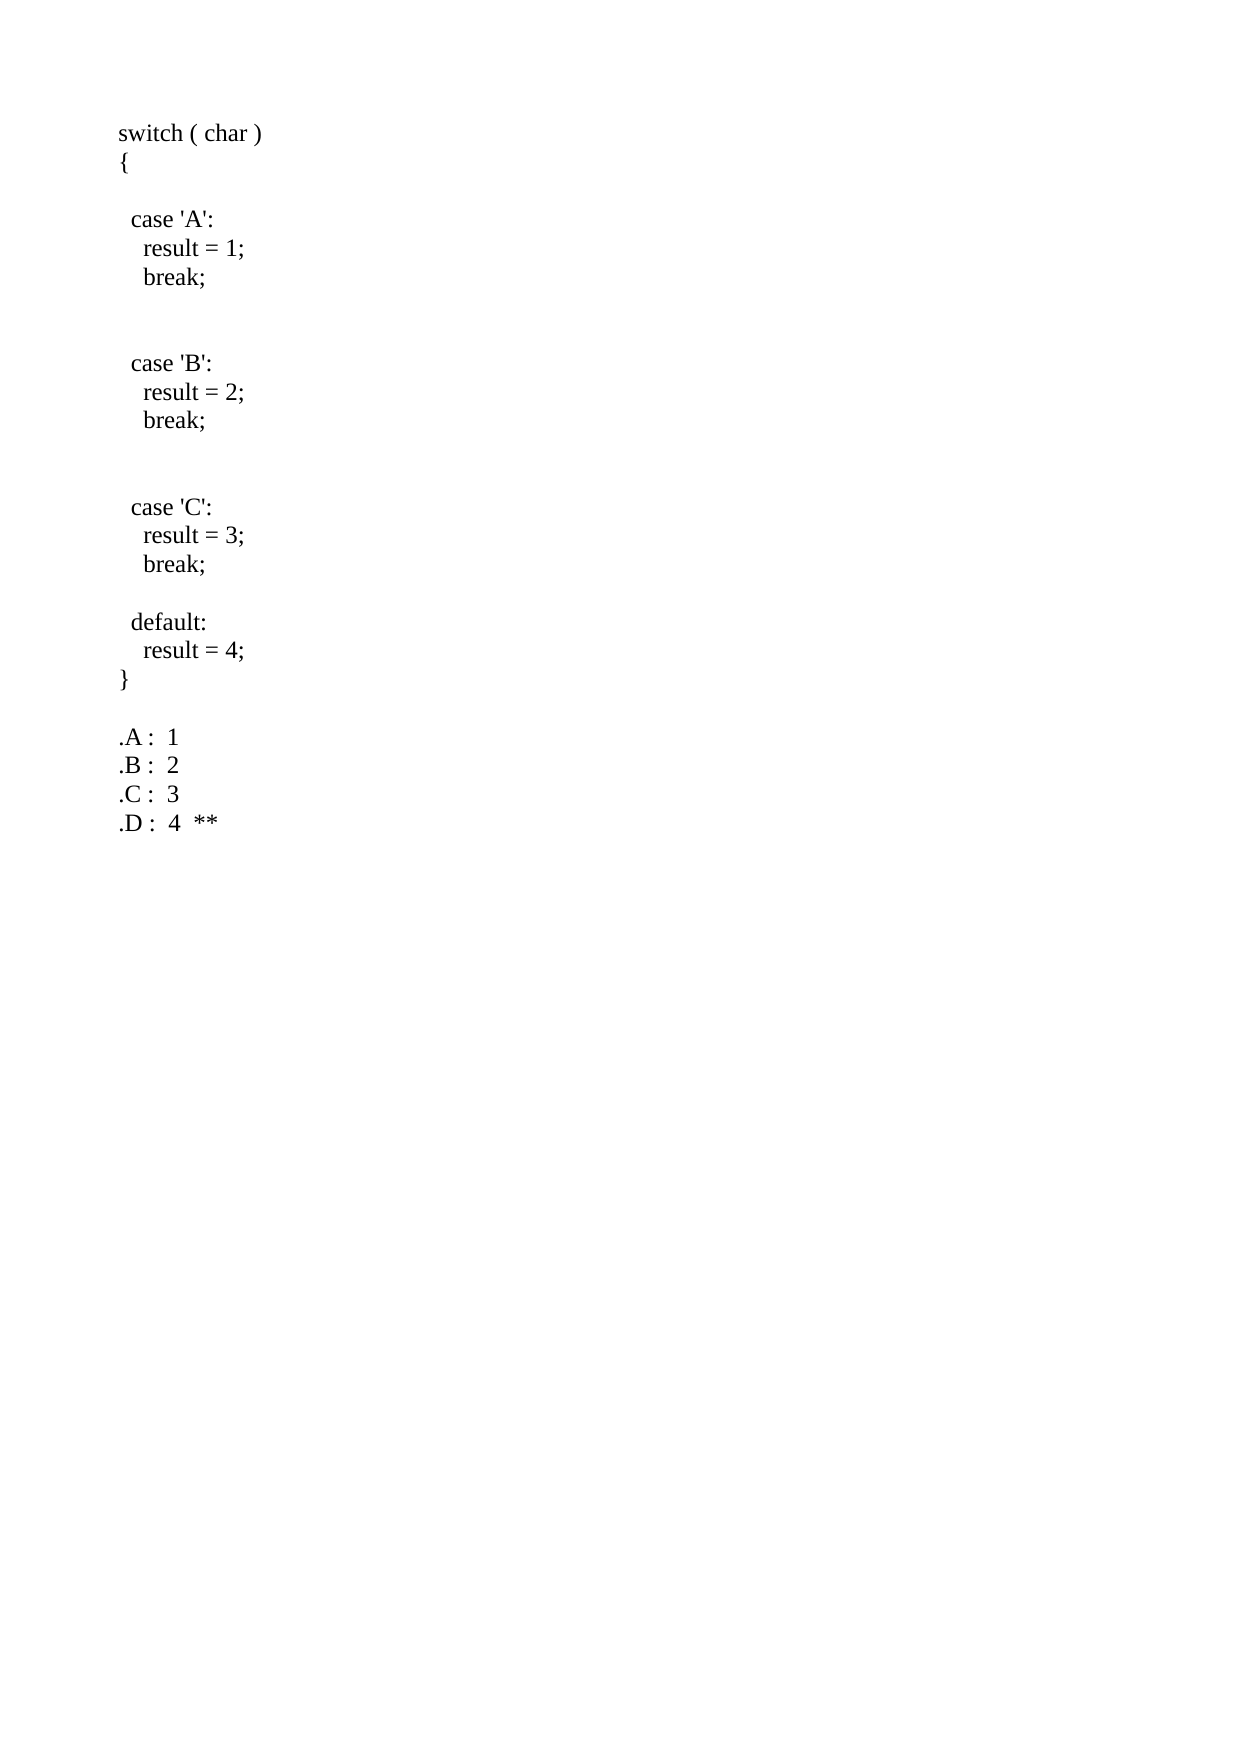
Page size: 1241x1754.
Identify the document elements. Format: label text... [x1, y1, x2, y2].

text break; [118, 549, 1122, 578]
text case 'A': [118, 204, 1122, 233]
text .B : 2 [118, 751, 1122, 779]
text } [118, 664, 1122, 693]
text result = 4; [118, 636, 1122, 664]
text .C : 3 [118, 779, 1122, 808]
text break; [118, 262, 1122, 291]
text switch ( char ) [118, 118, 1122, 147]
text result = 1; [118, 233, 1122, 262]
text case 'B': [118, 348, 1122, 377]
text default: [118, 607, 1122, 636]
text result = 2; [118, 377, 1122, 406]
text break; [118, 406, 1122, 434]
text result = 3; [118, 521, 1122, 549]
text case 'C': [118, 492, 1122, 521]
text .A : 1 [118, 722, 1122, 751]
text .D : 4 ** 🤔️ [118, 808, 1122, 837]
text { [118, 147, 1122, 176]
